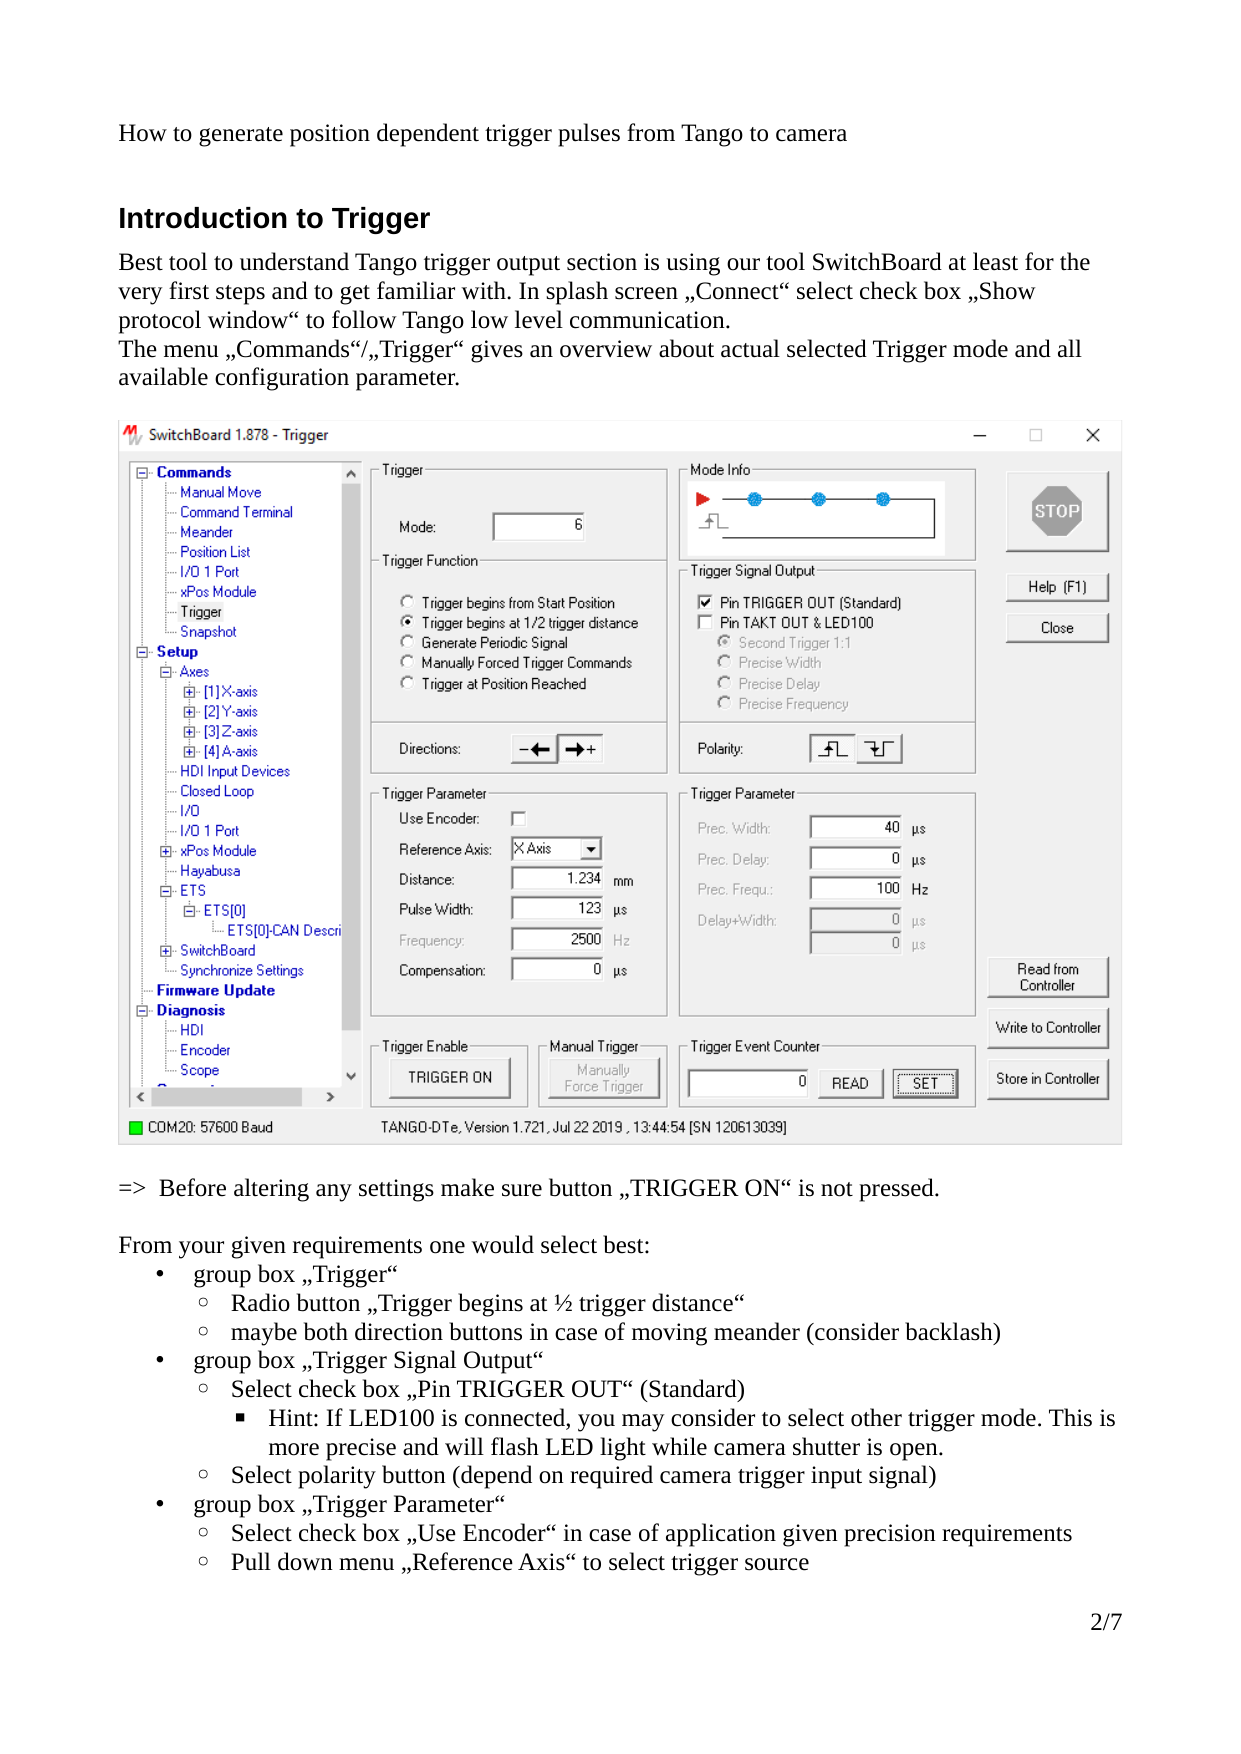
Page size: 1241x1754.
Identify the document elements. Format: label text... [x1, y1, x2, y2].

list Select polarity button (depend on required camera trigger input signal) [193, 1461, 1122, 1489]
list group box „Trigger Signal Output“ [156, 1346, 1122, 1374]
list group box „Trigger“ [156, 1259, 1122, 1288]
subtitle Introduction to Trigger [118, 201, 1122, 235]
list Hint: If LED100 is connected, you may consider to select other trigger mode. This is more precise and will flash LED light while camera shutter is open. [231, 1403, 1122, 1461]
text => Before altering any settings make sure button „TRIGGER ON“ is not pressed. [118, 1173, 1122, 1202]
text The menu „Commands“/„Trigger“ gives an overview about actual selected Trigger mode and all available configuration parameter. [118, 334, 1122, 391]
picture [118, 420, 1123, 1145]
text Best tool to understand Tango trigger output section is using our tool SwitchBoard at least for the very first steps and to get familiar with. In splash screen „Connect“ select check box „Show protocol window“ to follow Tango low level communication. [118, 247, 1122, 334]
list Select check box „Use Encoder“ in case of application given precision requirements [193, 1518, 1122, 1547]
list Pull down menu „Reference Axis“ to select trigger source [193, 1547, 1122, 1576]
list Select check box „Pin TRIGGER OUT“ (Standard) [193, 1374, 1122, 1403]
text From your given requirements one would select best: [118, 1231, 1122, 1259]
list maybe both direction buttons in case of moving meander (consider backlash) [193, 1317, 1122, 1346]
list Radio button „Trigger begins at ½ trigger distance“ [193, 1288, 1122, 1317]
list group box „Trigger Parameter“ [156, 1489, 1122, 1518]
